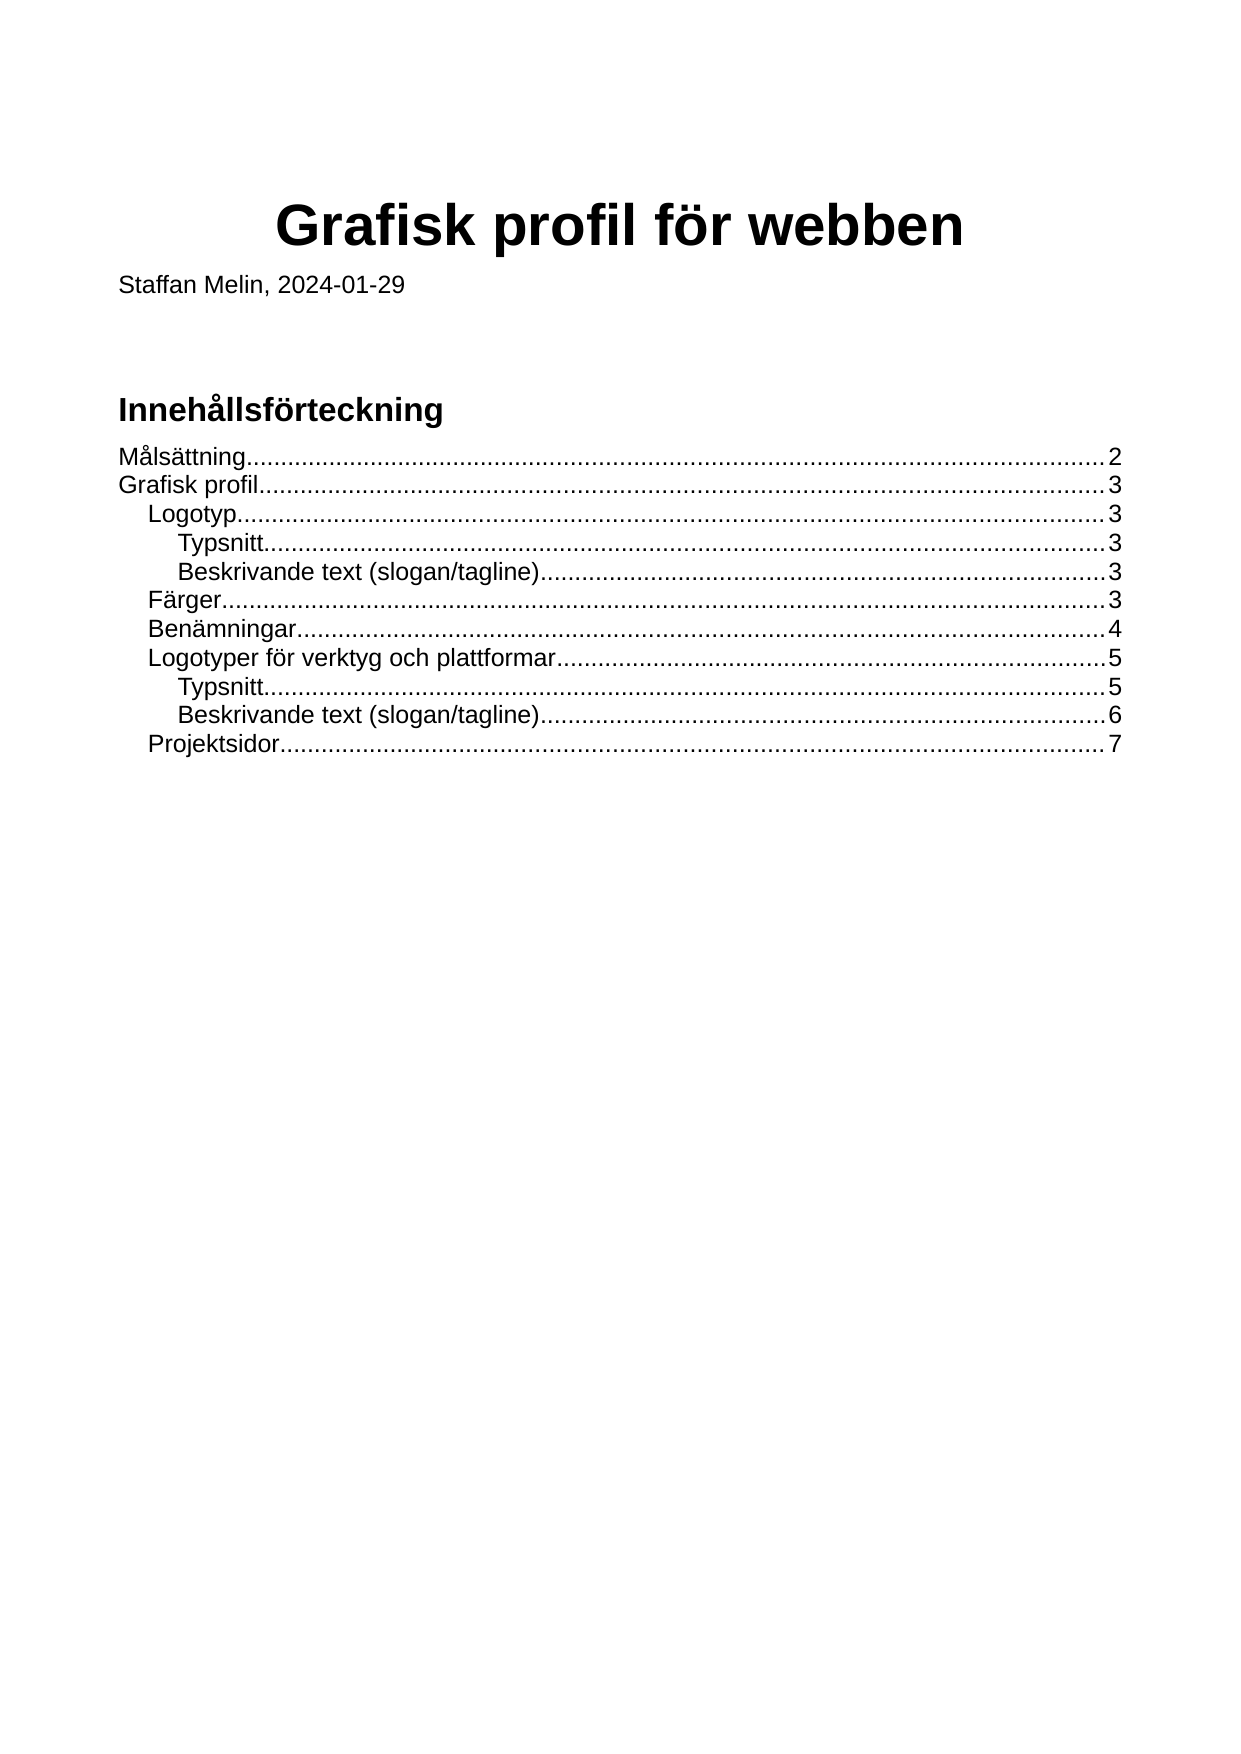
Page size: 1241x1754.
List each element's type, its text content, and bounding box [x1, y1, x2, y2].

text Typsnitt 5 [177, 671, 1122, 700]
text Benämningar 4 [148, 614, 1122, 643]
text Färger 3 [148, 585, 1122, 614]
text Beskrivande text (slogan/tagline) 6 [177, 700, 1122, 729]
text Grafisk profil 3 [118, 470, 1122, 499]
subtitle Innehållsförteckning [118, 391, 1122, 429]
text Beskrivande text (slogan/tagline) 3 [177, 556, 1122, 585]
text Typsnitt 3 [177, 528, 1122, 556]
text Projektsidor 7 [148, 729, 1122, 758]
title Grafisk profil för webben [118, 191, 1122, 258]
text Målsättning 2 [118, 441, 1122, 470]
text Staffan Melin, 2024-01-29 [118, 270, 1122, 299]
text Logotyper för verktyg och plattformar 5 [148, 643, 1122, 671]
text Logotyp 3 [148, 499, 1122, 528]
